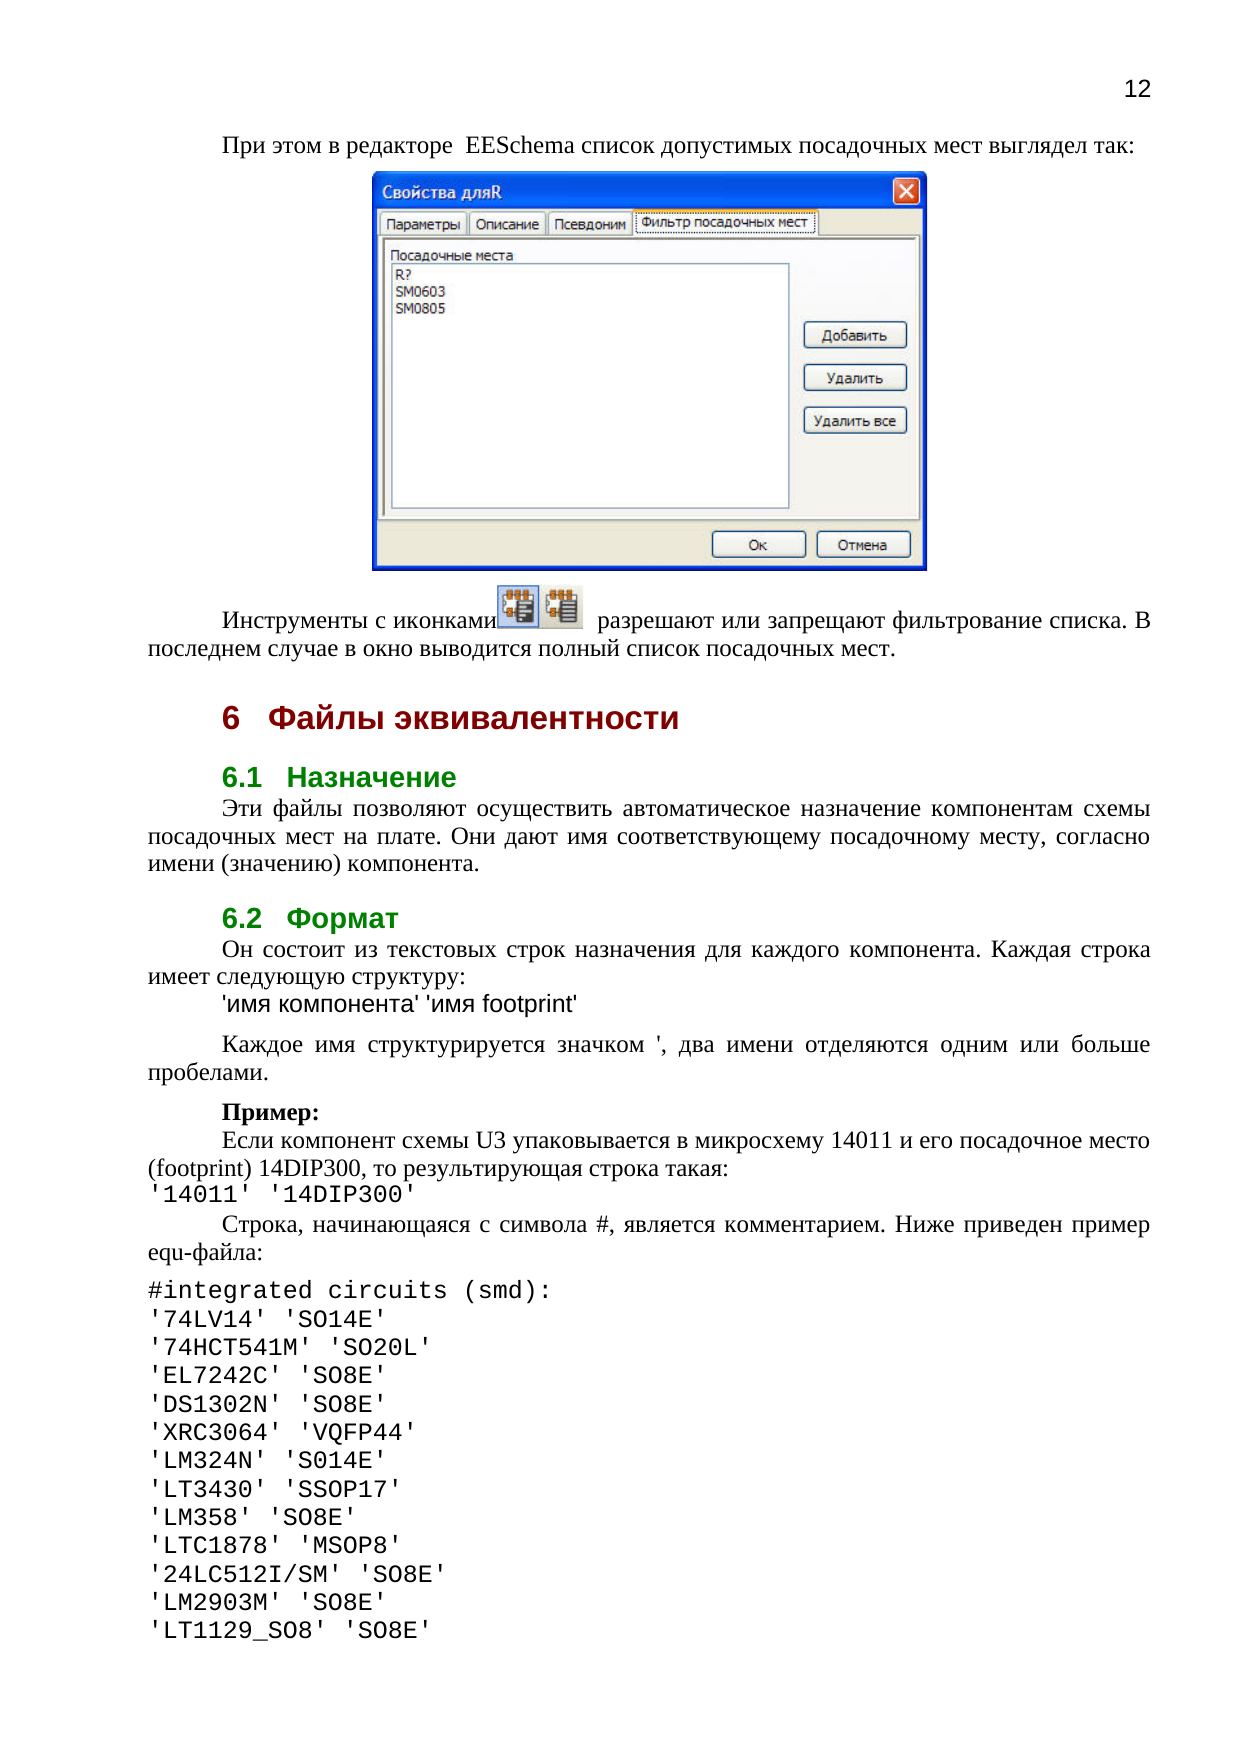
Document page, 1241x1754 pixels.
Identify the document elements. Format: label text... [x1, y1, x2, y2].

text Пример: [222, 1098, 1151, 1126]
text 'XRC3064' 'VQFP44' [148, 1419, 1151, 1448]
text 'LM324N' 'S014E' [148, 1448, 1151, 1476]
subtitle Назначение [222, 761, 1151, 794]
text Строка, начинающаяся с символа #, является комментарием. Ниже приведен пример equ-файла: [148, 1210, 1151, 1265]
text 'LM2903M' 'SO8E' [148, 1589, 1151, 1618]
text Эти файлы позволяют осуществить автоматическое назначение компонентам схемы посадочных мест на плате. Они дают имя соответствующему посадочному месту, согласно имени (значению) компонента. [148, 794, 1151, 877]
text 'LT1129_SO8' 'SO8E' [148, 1618, 1151, 1646]
text Инструменты с иконками разрешают или запрещают фильтрование списка. В последнем случае в окно выводится полный список посадочных мест. [148, 585, 1151, 662]
text 'LM358' 'SO8E' [148, 1504, 1151, 1533]
text При этом в редакторе EESchema список допустимых посадочных мест выглядел так: [148, 131, 1151, 158]
picture [497, 584, 584, 629]
text '74HCT541M' 'SO20L' [148, 1334, 1151, 1363]
picture [372, 171, 928, 571]
subtitle Файлы эквивалентности [222, 699, 1151, 736]
text Он состоит из текстовых строк назначения для каждого компонента. Каждая строка имеет следующую структуру: [148, 935, 1151, 990]
text 'LT3430' 'SSOP17' [148, 1476, 1151, 1504]
text '24LC512I/SM' 'SO8E' [148, 1561, 1151, 1589]
text Каждое имя структурируется значком ', два имени отделяются одним или больше пробелами. [148, 1031, 1151, 1086]
text 'LTC1878' 'MSOP8' [148, 1533, 1151, 1561]
text 'имя компонента' 'имя footprint' [148, 990, 1151, 1018]
text '14011' '14DIP300' [148, 1182, 1151, 1210]
text 'EL7242C' 'SO8E' [148, 1363, 1151, 1391]
text '74LV14' 'SO14E' [148, 1306, 1151, 1334]
text Если компонент схемы U3 упаковывается в микросхему 14011 и его посадочное место (footprint) 14DIP300, то результирующая строка такая: [148, 1126, 1151, 1182]
text #integrated circuits (smd): [148, 1278, 1151, 1306]
subtitle Формат [222, 902, 1151, 935]
text 'DS1302N' 'SO8E' [148, 1391, 1151, 1419]
